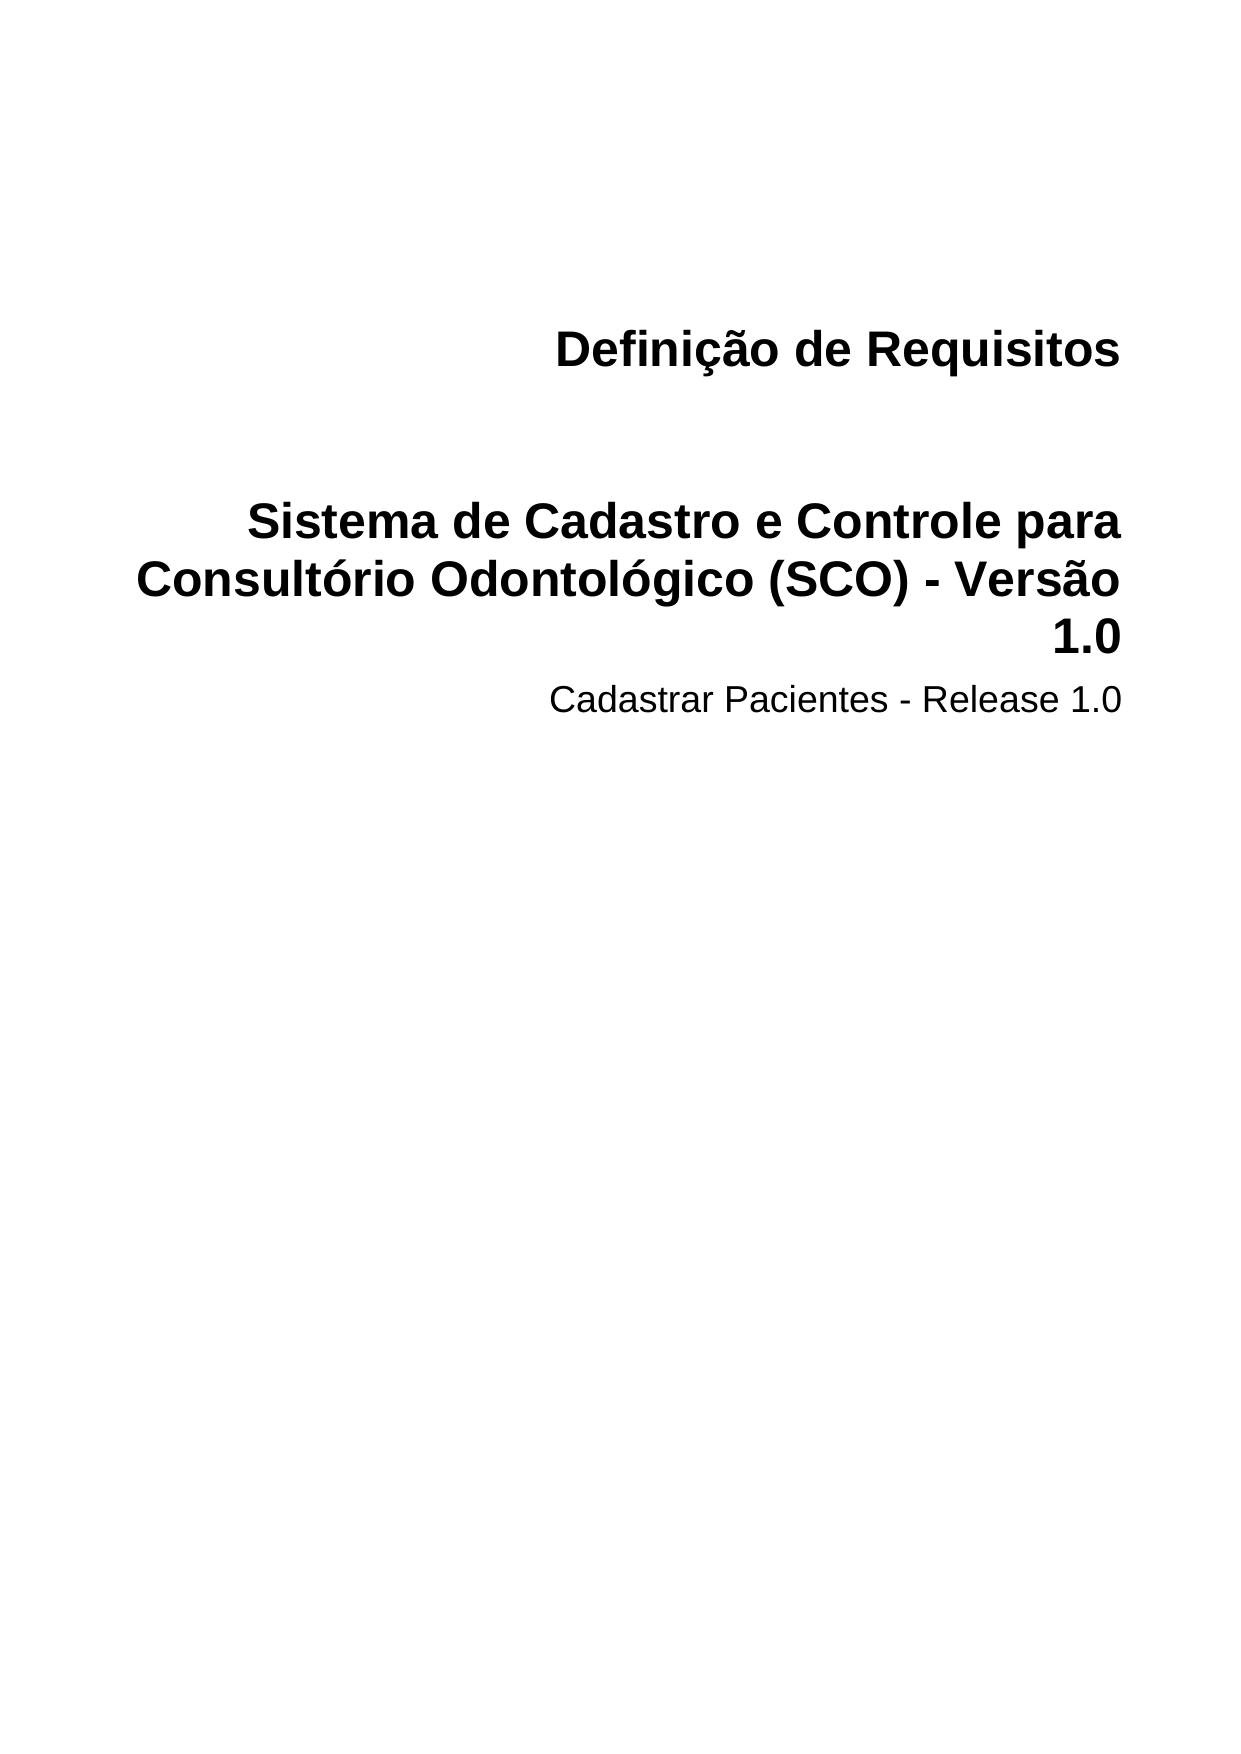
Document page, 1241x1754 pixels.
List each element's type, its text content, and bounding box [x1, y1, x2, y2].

title Definição de Requisitos [118, 319, 1122, 377]
title Sistema de Cadastro e Controle para Consultório Odontológico (SCO) - Versão 1.0 [118, 492, 1122, 664]
title Cadastrar Pacientes - Release 1.0 [118, 677, 1122, 720]
